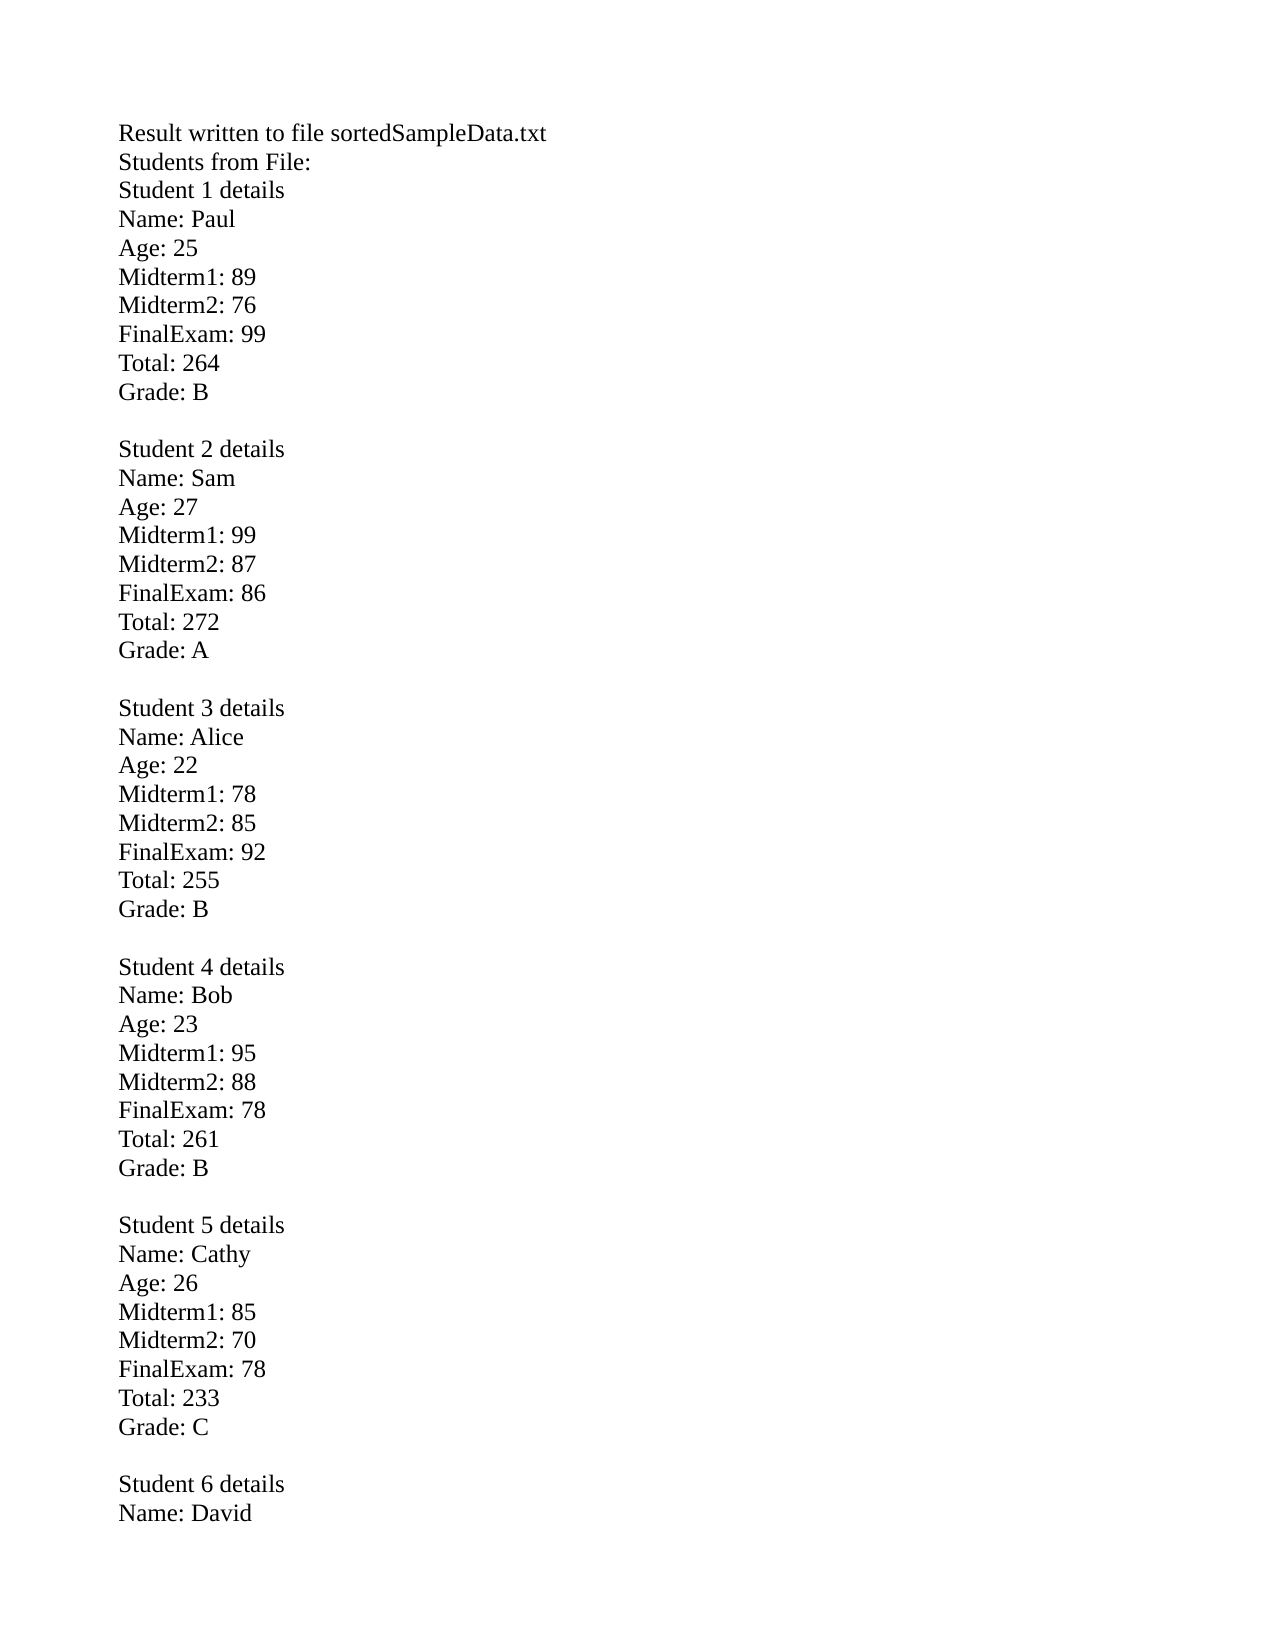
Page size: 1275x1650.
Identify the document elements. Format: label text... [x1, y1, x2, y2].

text Total: 255 [118, 866, 1157, 894]
text Midterm1: 78 [118, 779, 1157, 808]
text Midterm2: 85 [118, 808, 1157, 837]
text Name: Bob [118, 981, 1157, 1009]
text FinalExam: 86 [118, 578, 1157, 607]
text Student 6 details [118, 1469, 1157, 1498]
text Name: Cathy [118, 1239, 1157, 1268]
text FinalExam: 78 [118, 1354, 1157, 1383]
text Midterm1: 95 [118, 1038, 1157, 1067]
text FinalExam: 92 [118, 837, 1157, 866]
text Student 3 details [118, 693, 1157, 722]
text Students from File: [118, 147, 1157, 176]
text Midterm1: 89 [118, 262, 1157, 291]
text Student 5 details [118, 1211, 1157, 1239]
text Student 1 details [118, 176, 1157, 204]
text Name: David [118, 1498, 1157, 1527]
text Result written to file sortedSampleData.txt [118, 118, 1157, 147]
text Grade: B [118, 377, 1157, 406]
text Midterm2: 76 [118, 291, 1157, 319]
text Total: 233 [118, 1383, 1157, 1412]
text FinalExam: 99 [118, 319, 1157, 348]
text Midterm1: 85 [118, 1297, 1157, 1326]
text Grade: B [118, 1153, 1157, 1182]
text Name: Sam [118, 463, 1157, 492]
text Total: 264 [118, 348, 1157, 377]
text Midterm2: 87 [118, 549, 1157, 578]
text FinalExam: 78 [118, 1096, 1157, 1124]
text Grade: C [118, 1412, 1157, 1441]
text Age: 22 [118, 751, 1157, 779]
text Total: 261 [118, 1124, 1157, 1153]
text Name: Paul [118, 204, 1157, 233]
text Name: Alice [118, 722, 1157, 751]
text Student 4 details [118, 952, 1157, 981]
text Grade: A [118, 636, 1157, 664]
text Student 2 details [118, 434, 1157, 463]
text Grade: B [118, 894, 1157, 923]
text Midterm2: 88 [118, 1067, 1157, 1096]
text Age: 23 [118, 1009, 1157, 1038]
text Age: 27 [118, 492, 1157, 521]
text Total: 272 [118, 607, 1157, 636]
text Age: 26 [118, 1268, 1157, 1297]
text Age: 25 [118, 233, 1157, 262]
text Midterm1: 99 [118, 521, 1157, 549]
text Midterm2: 70 [118, 1326, 1157, 1354]
